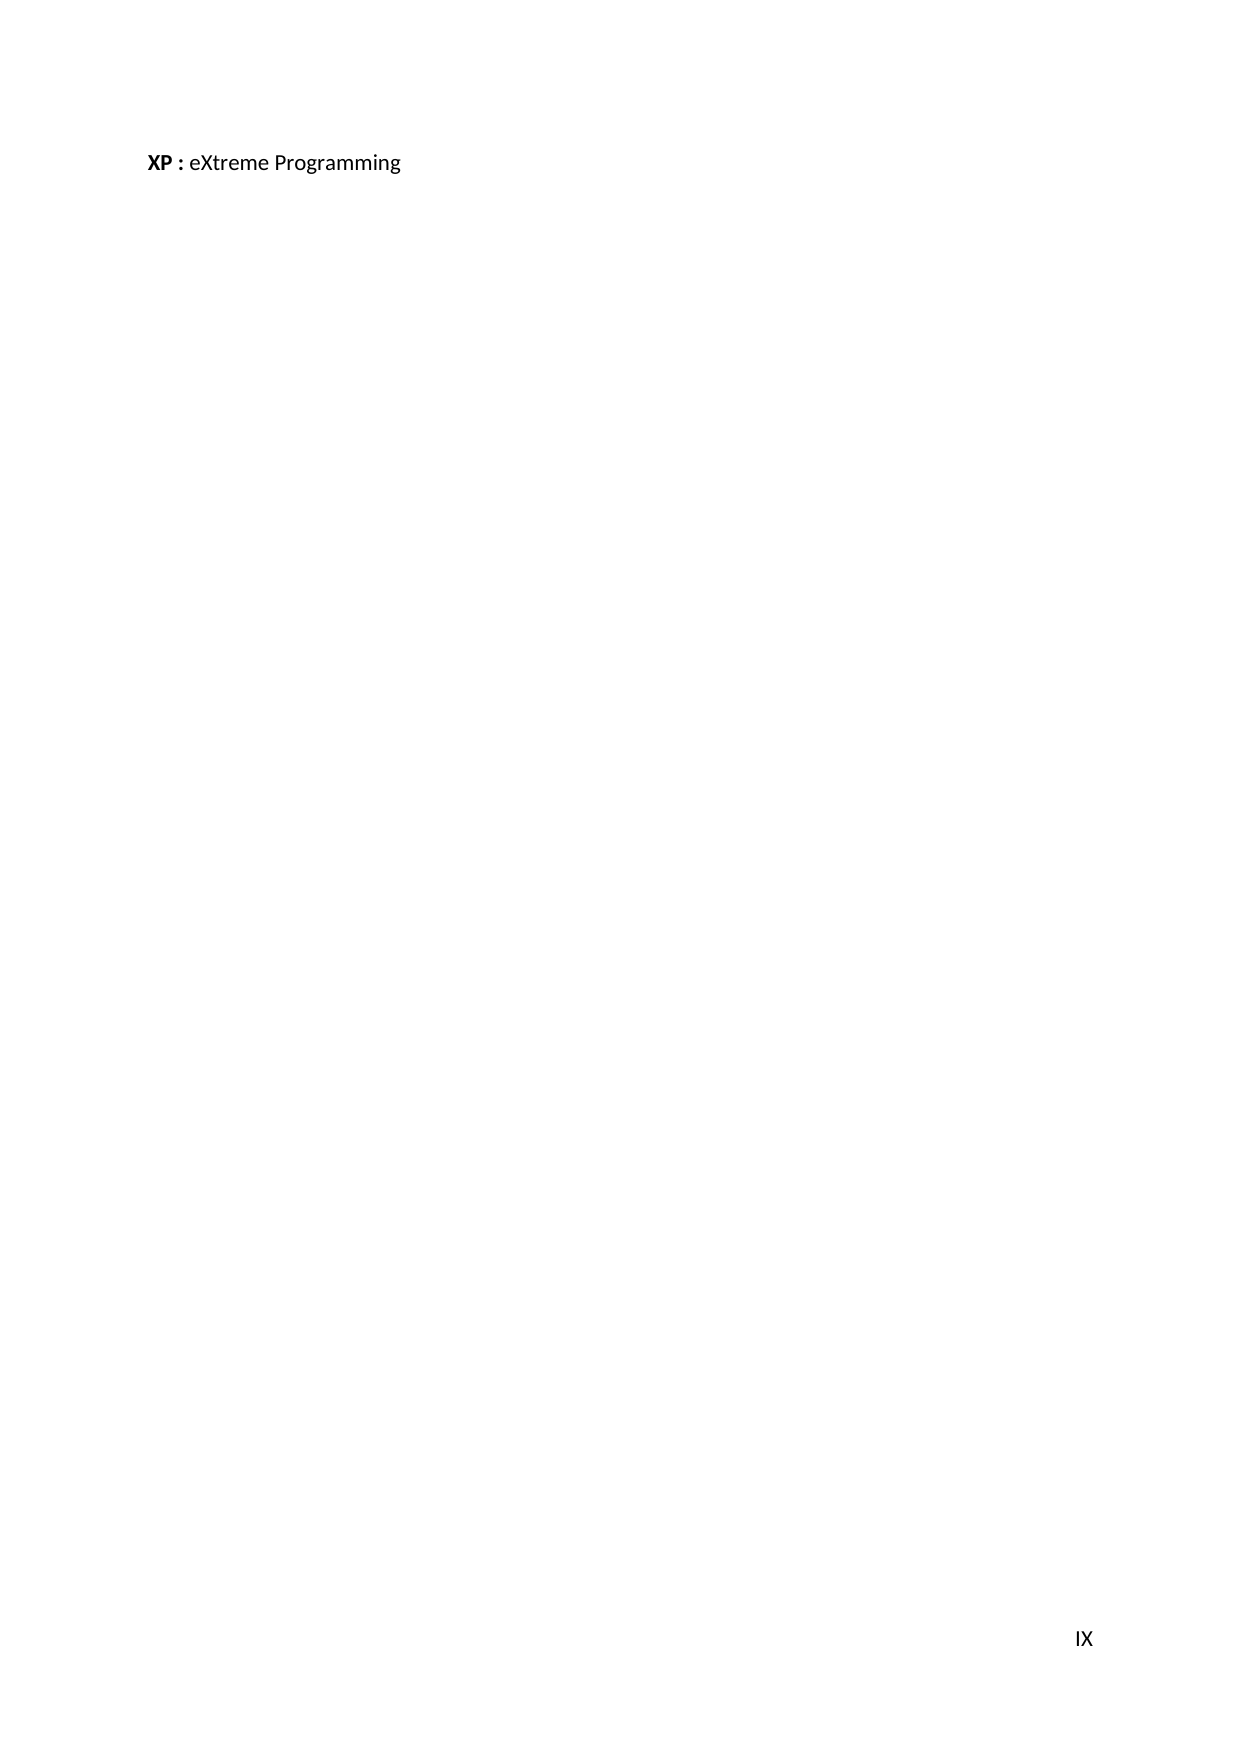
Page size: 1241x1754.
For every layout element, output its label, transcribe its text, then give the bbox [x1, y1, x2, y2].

text XP : eXtreme Programming [148, 148, 1093, 176]
